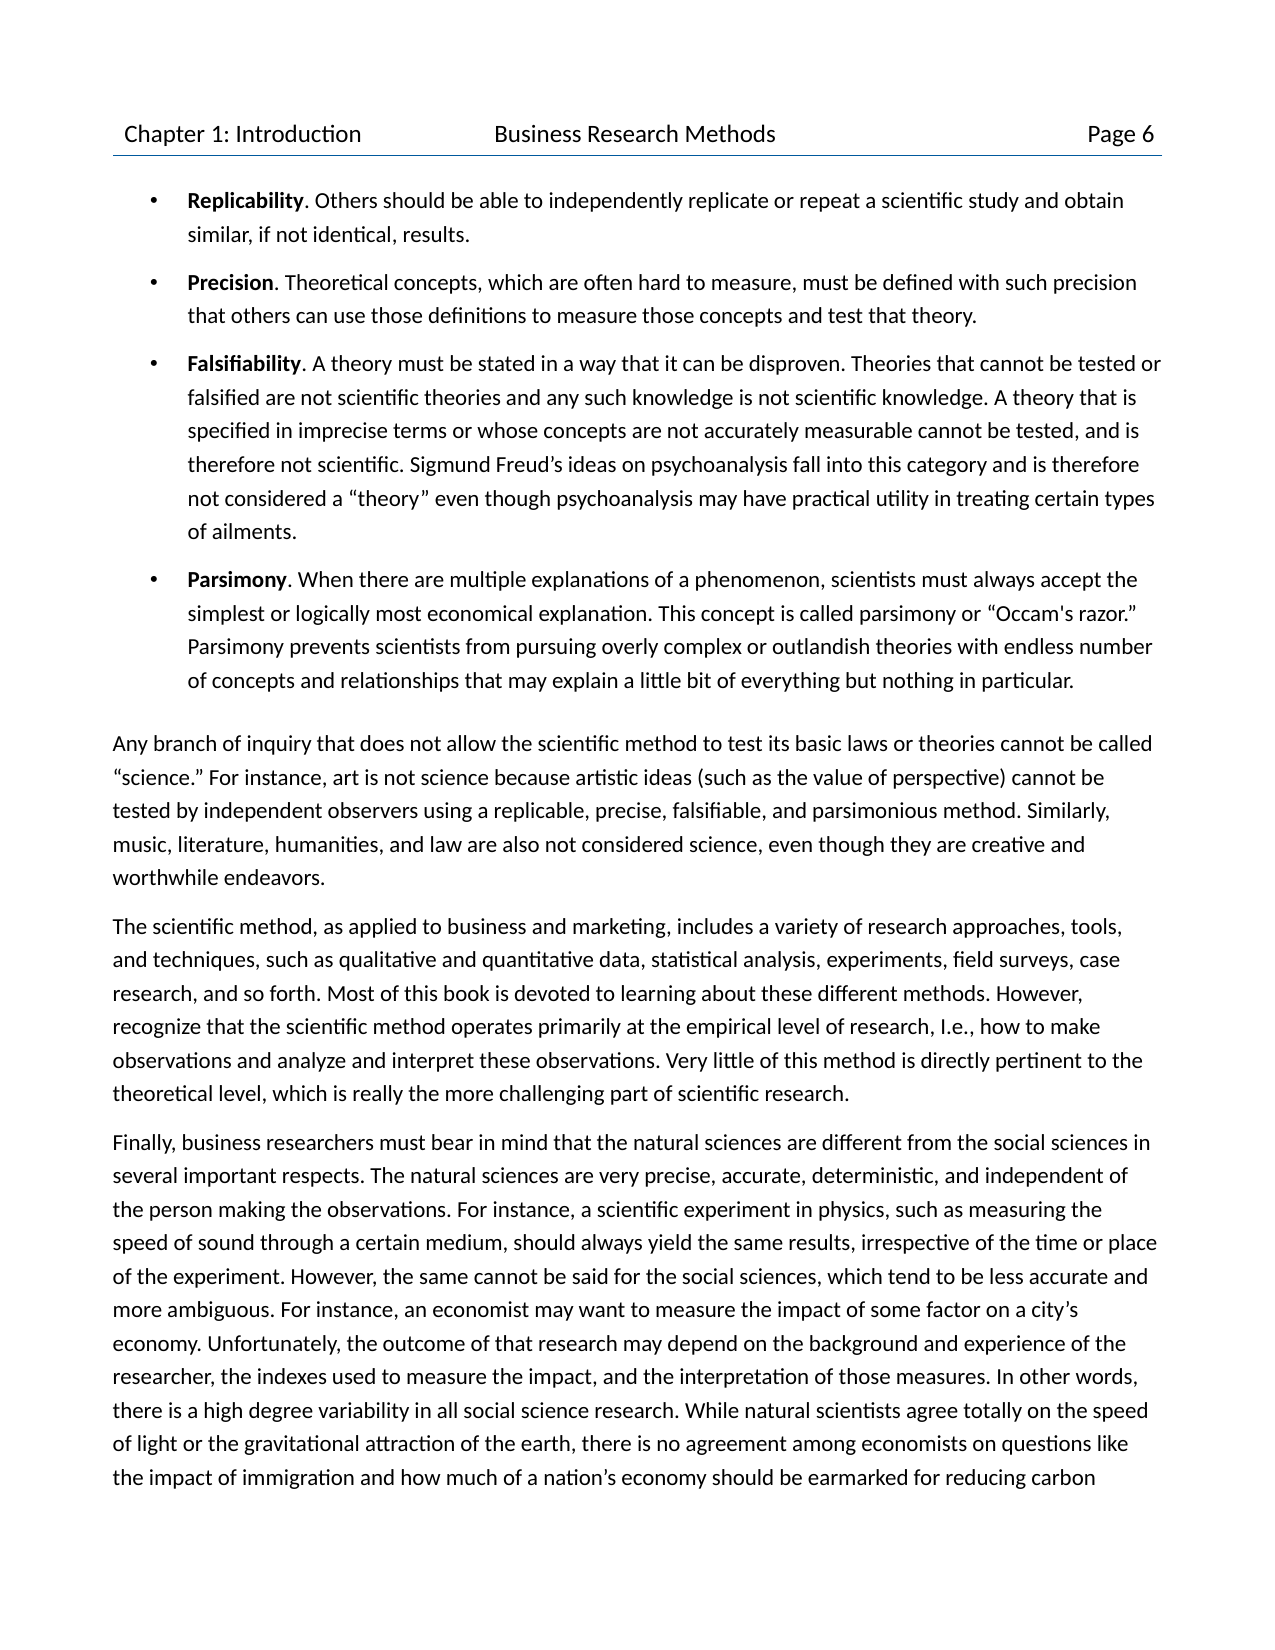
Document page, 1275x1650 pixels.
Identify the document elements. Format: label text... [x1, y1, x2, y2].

list Replicability. Others should be able to independently replicate or repeat a scientific study and obtain similar, if not identical, results. [150, 186, 1162, 248]
text Any branch of inquiry that does not allow the scientific method to test its basic laws or theories cannot be called “science.” For instance, art is not science because artistic ideas (such as the value of perspective) cannot be tested by independent observers using a replicable, precise, falsifiable, and parsimonious method. Similarly, music, literature, humanities, and law are also not considered science, even though they are creative and worthwhile endeavors. [112, 729, 1162, 891]
list Parsimony. When there are multiple explanations of a phenomenon, scientists must always accept the simplest or logically most economical explanation. This concept is called parsimony or “Occam's razor.” Parsimony prevents scientists from pursuing overly complex or outlandish theories with endless number of concepts and relationships that may explain a little bit of everything but nothing in particular. [150, 565, 1162, 694]
text The scientific method, as applied to business and marketing, includes a variety of research approaches, tools, and techniques, such as qualitative and quantitative data, statistical analysis, experiments, field surveys, case research, and so forth. Most of this book is devoted to learning about these different methods. However, recognize that the scientific method operates primarily at the empirical level of research, I.e., how to make observations and analyze and interpret these observations. Very little of this method is directly pertinent to the theoretical level, which is really the more challenging part of scientific research. [112, 912, 1162, 1107]
list Precision. Theoretical concepts, which are often hard to measure, must be defined with such precision that others can use those definitions to measure those concepts and test that theory. [150, 268, 1162, 329]
text Finally, business researchers must bear in mind that the natural sciences are different from the social sciences in several important respects. The natural sciences are very precise, accurate, deterministic, and independent of the person making the observations. For instance, a scientific experiment in physics, such as measuring the speed of sound through a certain medium, should always yield the same results, irrespective of the time or place of the experiment. However, the same cannot be said for the social sciences, which tend to be less accurate and more ambiguous. For instance, an economist may want to measure the impact of some factor on a city’s economy. Unfortunately, the outcome of that research may depend on the background and experience of the researcher, the indexes used to measure the impact, and the interpretation of those measures. In other words, there is a high degree variability in all social science research. While natural scientists agree totally on the speed of light or the gravitational attraction of the earth, there is no agreement among economists on questions like the impact of immigration and how much of a nation’s economy should be earmarked for reducing carbon [112, 1128, 1162, 1491]
list Falsifiability. A theory must be stated in a way that it can be disproven. Theories that cannot be tested or falsified are not scientific theories and any such knowledge is not scientific knowledge. A theory that is specified in imprecise terms or whose concepts are not accurately measurable cannot be tested, and is therefore not scientific. Sigmund Freud’s ideas on psychoanalysis fall into this category and is therefore not considered a “theory” even though psychoanalysis may have practical utility in treating certain types of ailments. [150, 349, 1162, 545]
